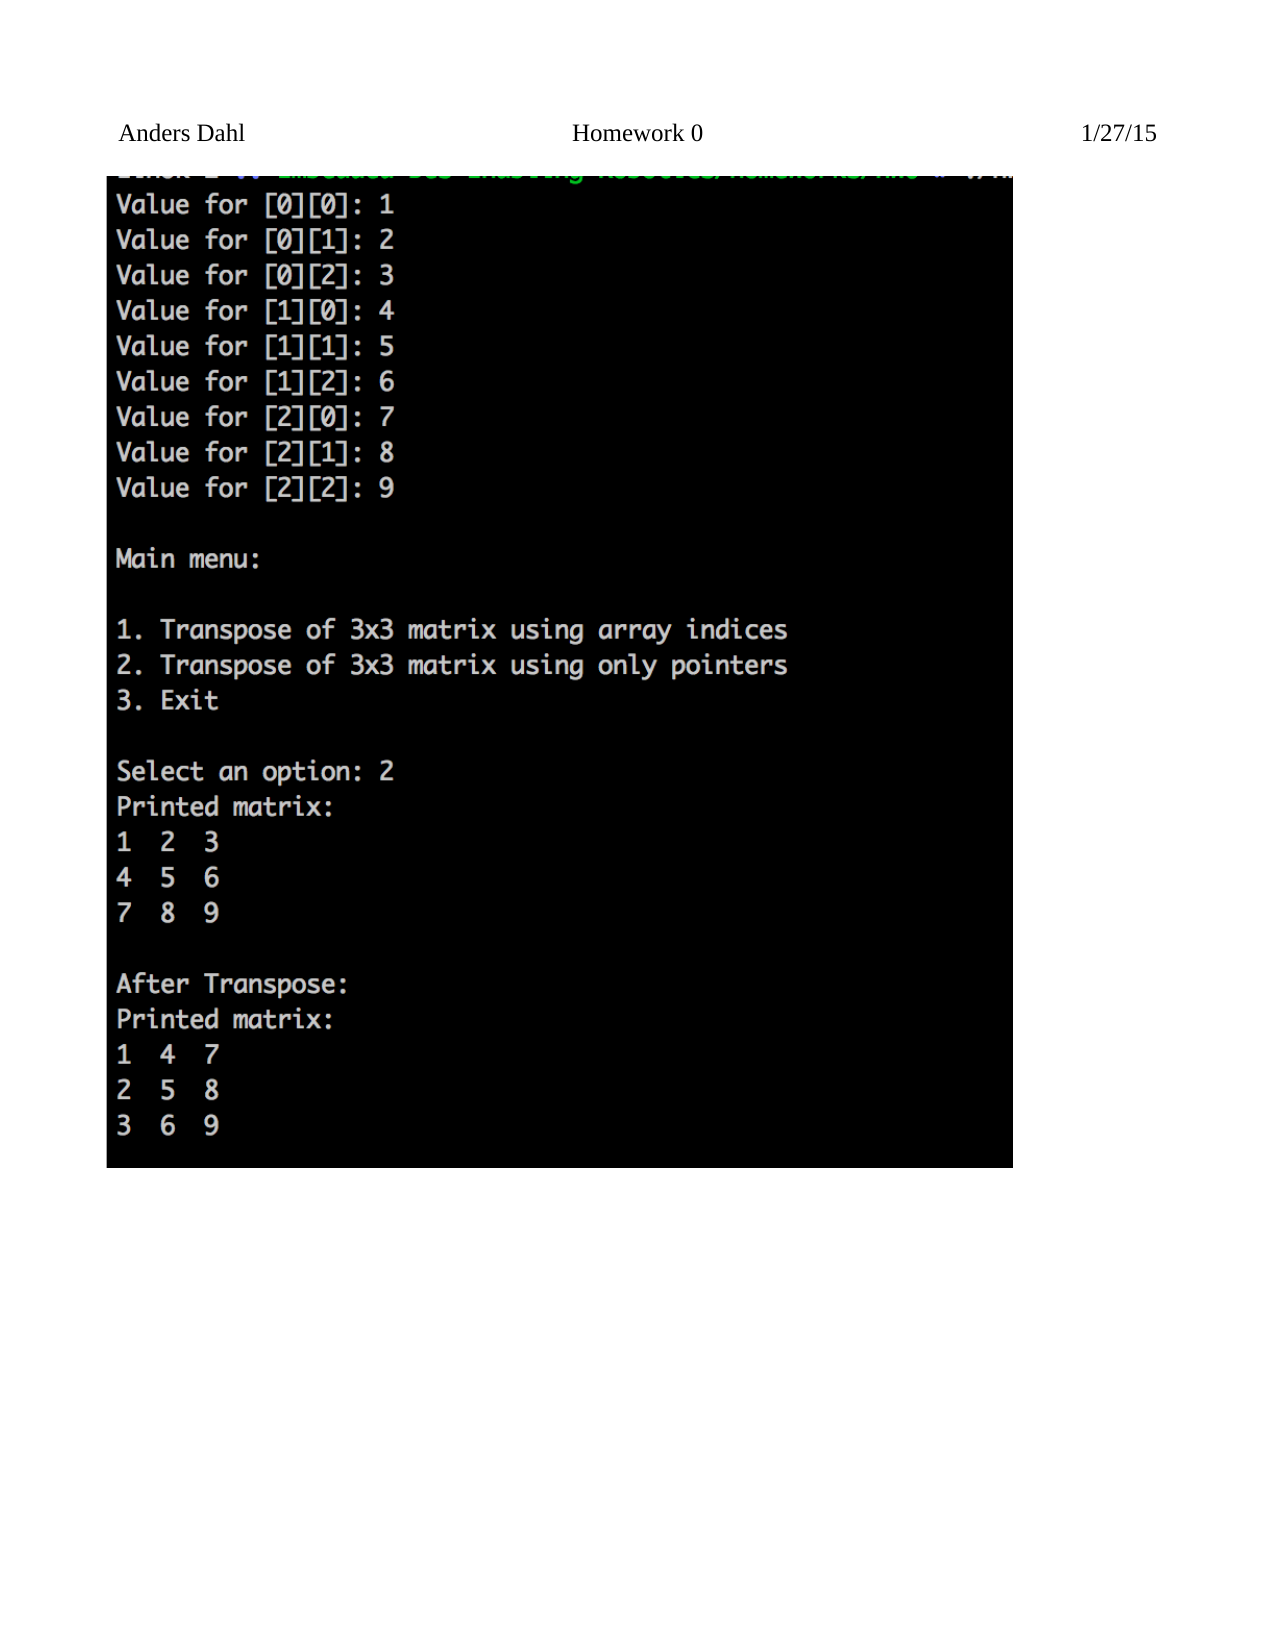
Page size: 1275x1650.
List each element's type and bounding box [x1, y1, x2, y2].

picture [106, 176, 1013, 1168]
